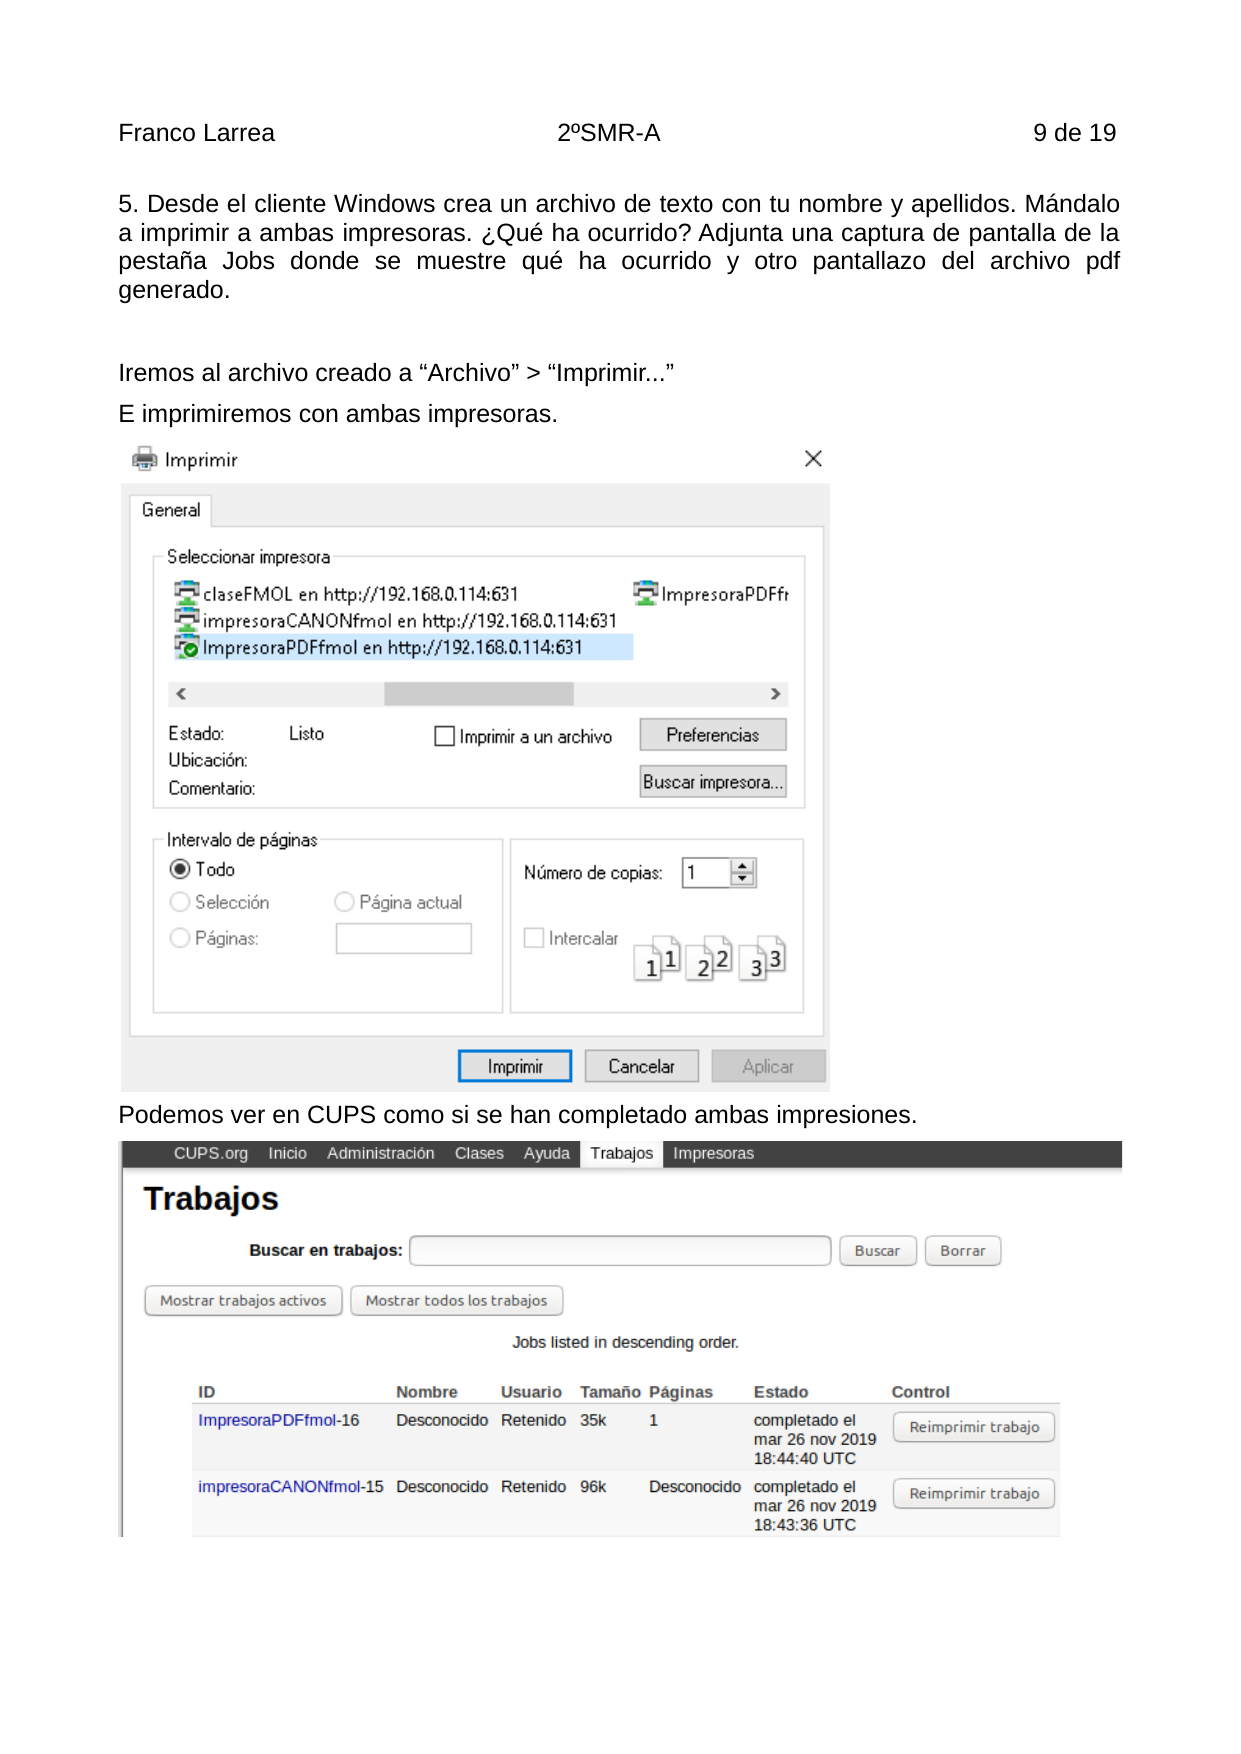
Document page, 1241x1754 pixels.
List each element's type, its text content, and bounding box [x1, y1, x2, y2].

text E imprimiremos con ambas impresoras. [118, 399, 1122, 428]
picture [118, 1141, 1123, 1537]
text Podemos ver en CUPS como si se han completado ambas impresiones. [118, 1100, 1122, 1129]
picture [120, 440, 831, 1092]
text Iremos al archivo creado a “Archivo” > “Imprimir...” [118, 358, 1122, 386]
text 5. Desde el cliente Windows crea un archivo de texto con tu nombre y apellidos. Mándalo a imprimir a ambas impresoras. ¿Qué ha ocurrido? Adjunta una captura de pantalla de la pestaña Jobs donde se muestre qué ha ocurrido y otro pantallazo del archivo pdf generado. [118, 189, 1122, 304]
